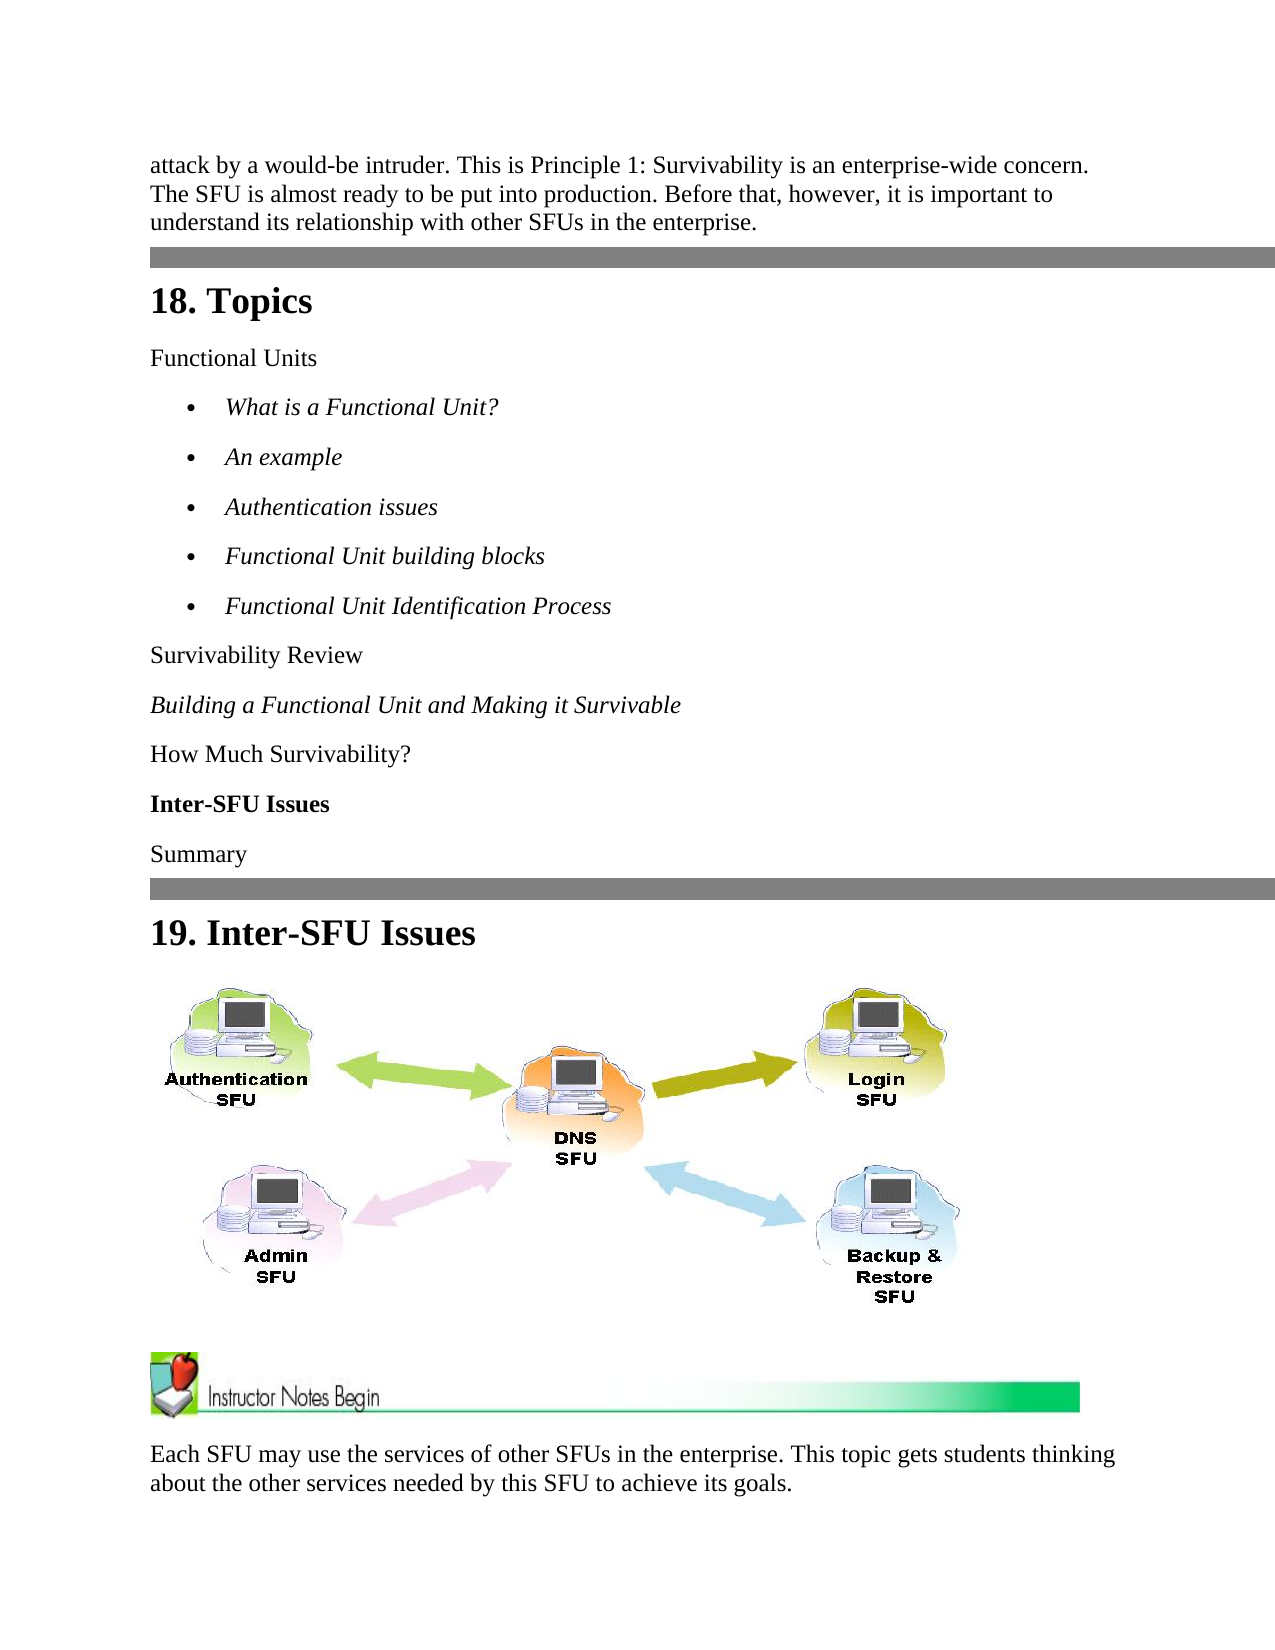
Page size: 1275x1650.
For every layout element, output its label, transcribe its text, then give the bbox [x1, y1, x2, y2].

text Summary [150, 839, 1125, 867]
list Functional Unit Identification Process [187, 591, 1125, 619]
list What is a Functional Unit? [187, 392, 1125, 421]
text Functional Units [150, 343, 1125, 372]
text Survivability Review [150, 640, 1125, 669]
list Functional Unit building blocks [187, 541, 1125, 570]
text attack by a would-be intruder. This is Principle 1: Survivability is an enterprise-wide concern. The SFU is almost ready to be put into production. Before that, however, it is important to understand its relationship with other SFUs in the enterprise. [150, 150, 1125, 236]
list Authentication issues [187, 492, 1125, 520]
list An example [187, 442, 1125, 471]
subtitle 19. Inter-SFU Issues [150, 910, 1125, 953]
text How Much Survivability? [150, 739, 1125, 768]
text Each SFU may use the services of other SFUs in the enterprise. This topic gets students thinking about the other services needed by this SFU to achieve its goals. [150, 1439, 1125, 1497]
text Inter-SFU Issues [150, 789, 1125, 818]
subtitle 18. Topics [150, 279, 1125, 322]
text Building a Functional Unit and Making it Survivable [150, 690, 1125, 719]
